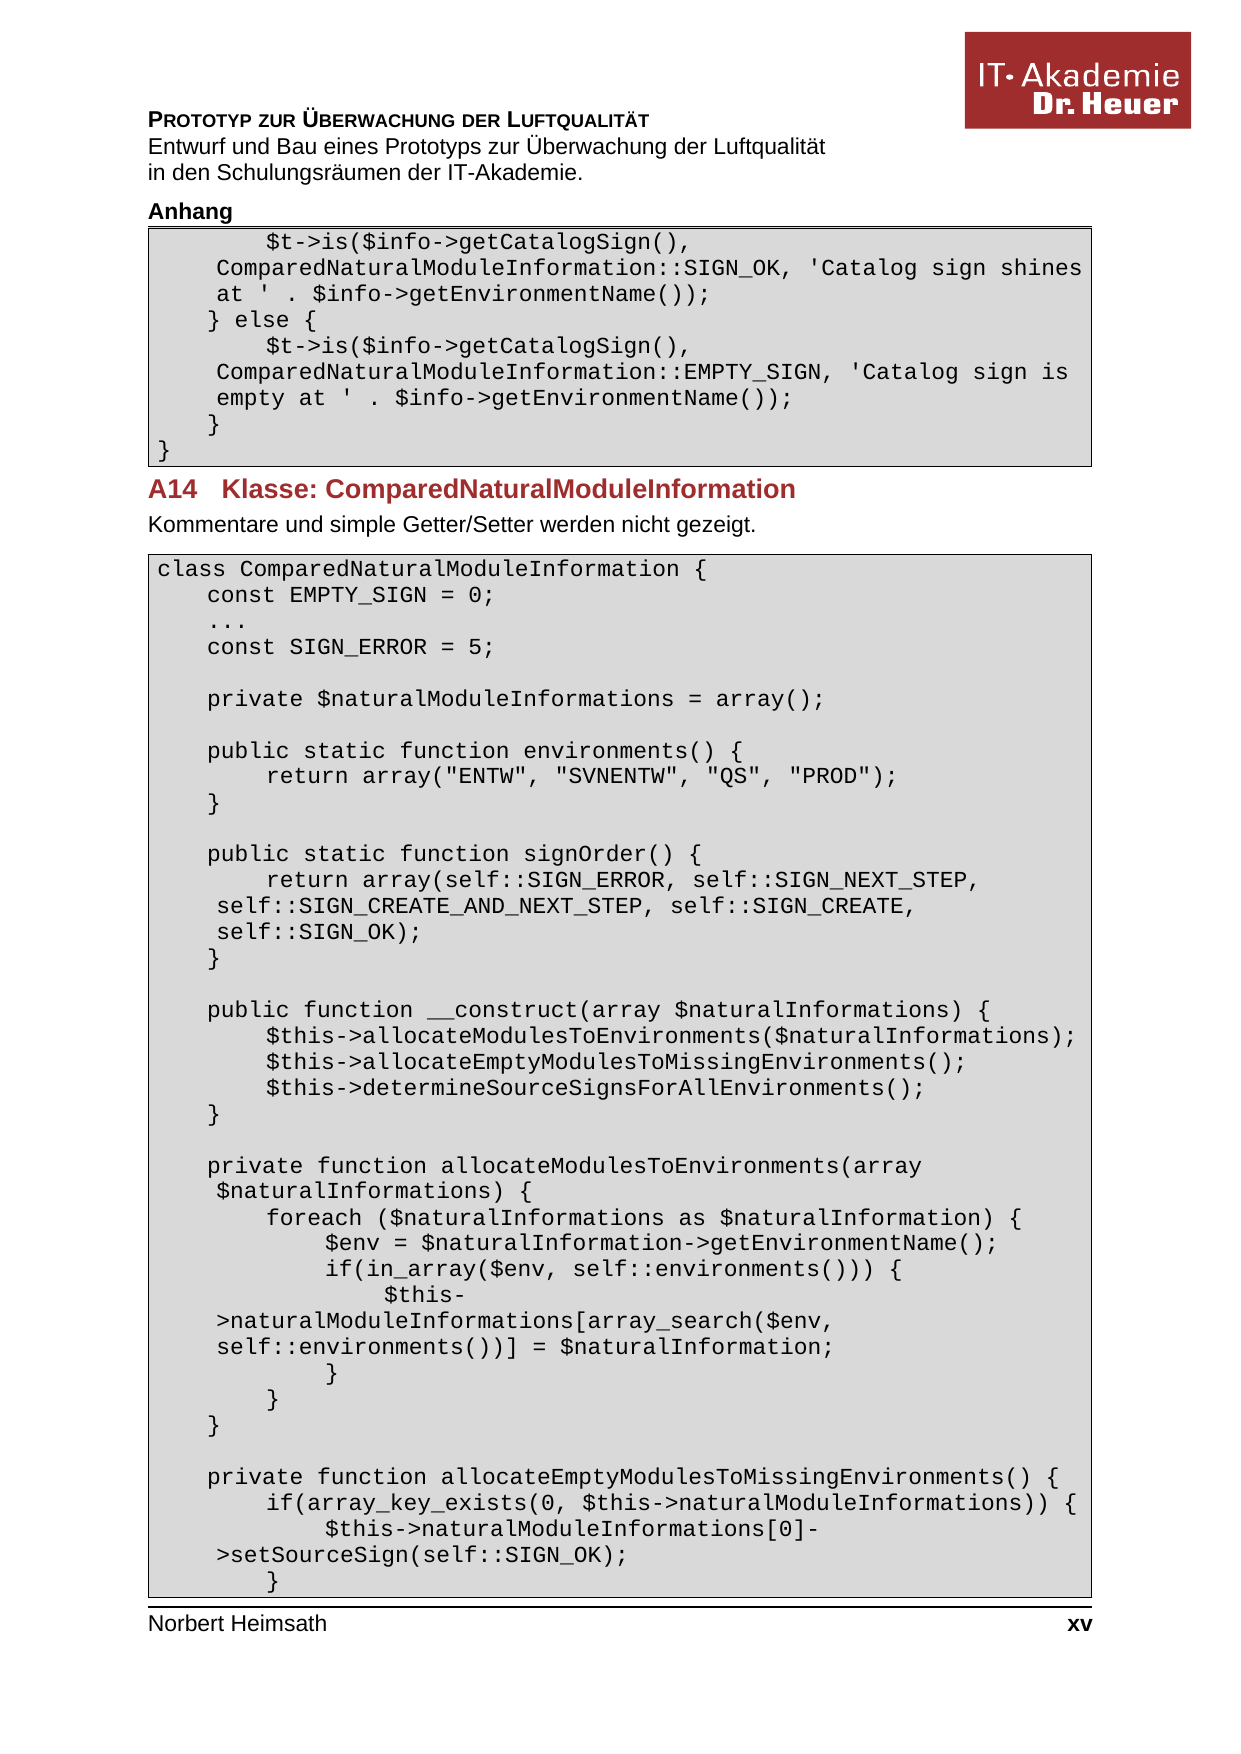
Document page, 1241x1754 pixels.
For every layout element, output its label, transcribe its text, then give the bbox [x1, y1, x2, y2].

list public static function signOrder() { [149, 839, 1091, 866]
list class ComparedNaturalModuleInformation { [149, 555, 1091, 580]
list private function allocateEmptyModulesToMissingEnvironments() { [149, 1462, 1091, 1488]
list } [149, 788, 1091, 814]
list } [149, 1358, 1091, 1384]
list private function allocateModulesToEnvironments(array $naturalInformations) { [149, 1151, 1091, 1203]
list } else { [149, 305, 1091, 331]
list private $naturalModuleInformations = array(); [149, 684, 1091, 710]
list $this->determineSourceSignsForAllEnvironments(); [149, 1073, 1091, 1099]
list } [149, 409, 1091, 435]
list $this->naturalModuleInformations[0]->setSourceSign(self::SIGN_OK); [149, 1514, 1091, 1566]
list public static function environments() { [149, 736, 1091, 762]
list } [149, 1384, 1091, 1410]
list const EMPTY_SIGN = 0; [149, 580, 1091, 606]
list } [149, 1099, 1091, 1125]
list return array(self::SIGN_ERROR, self::SIGN_NEXT_STEP, self::SIGN_CREATE_AND_NEXT_STEP, self::SIGN_CREATE, self::SIGN_OK); [149, 866, 1091, 943]
list const SIGN_ERROR = 5; [149, 632, 1091, 658]
list $env = $naturalInformation->getEnvironmentName(); [149, 1229, 1091, 1254]
list foreach ($naturalInformations as $naturalInformation) { [149, 1203, 1091, 1229]
list $t->is($info->getCatalogSign(), ComparedNaturalModuleInformation::EMPTY_SIGN, 'Catalog sign is empty at ' . $info->getEnvironmentName()); [149, 331, 1091, 409]
list } [149, 1566, 1091, 1597]
list if(in_array($env, self::environments())) { [149, 1254, 1091, 1281]
list if(array_key_exists(0, $this->naturalModuleInformations)) { [149, 1488, 1091, 1514]
list $this->allocateModulesToEnvironments($naturalInformations); [149, 1021, 1091, 1047]
list } [149, 1410, 1091, 1436]
list } [149, 435, 1091, 466]
list ... [149, 606, 1091, 632]
list return array("ENTW", "SVNENTW", "QS", "PROD"); [149, 762, 1091, 788]
list $t->is($info->getCatalogSign(), ComparedNaturalModuleInformation::SIGN_OK, 'Catalog sign shines at ' . $info->getEnvironmentName()); [149, 229, 1091, 305]
list $this->naturalModuleInformations[array_search($env, self::environments())] = $naturalInformation; [149, 1281, 1091, 1358]
list public function __construct(array $naturalInformations) { [149, 995, 1091, 1021]
list } [149, 943, 1091, 969]
subtitle Klasse: ComparedNaturalModuleInformation [148, 473, 1092, 505]
list $this->allocateEmptyModulesToMissingEnvironments(); [149, 1047, 1091, 1073]
text Kommentare und simple Getter/Setter werden nicht gezeigt. [148, 511, 1092, 538]
